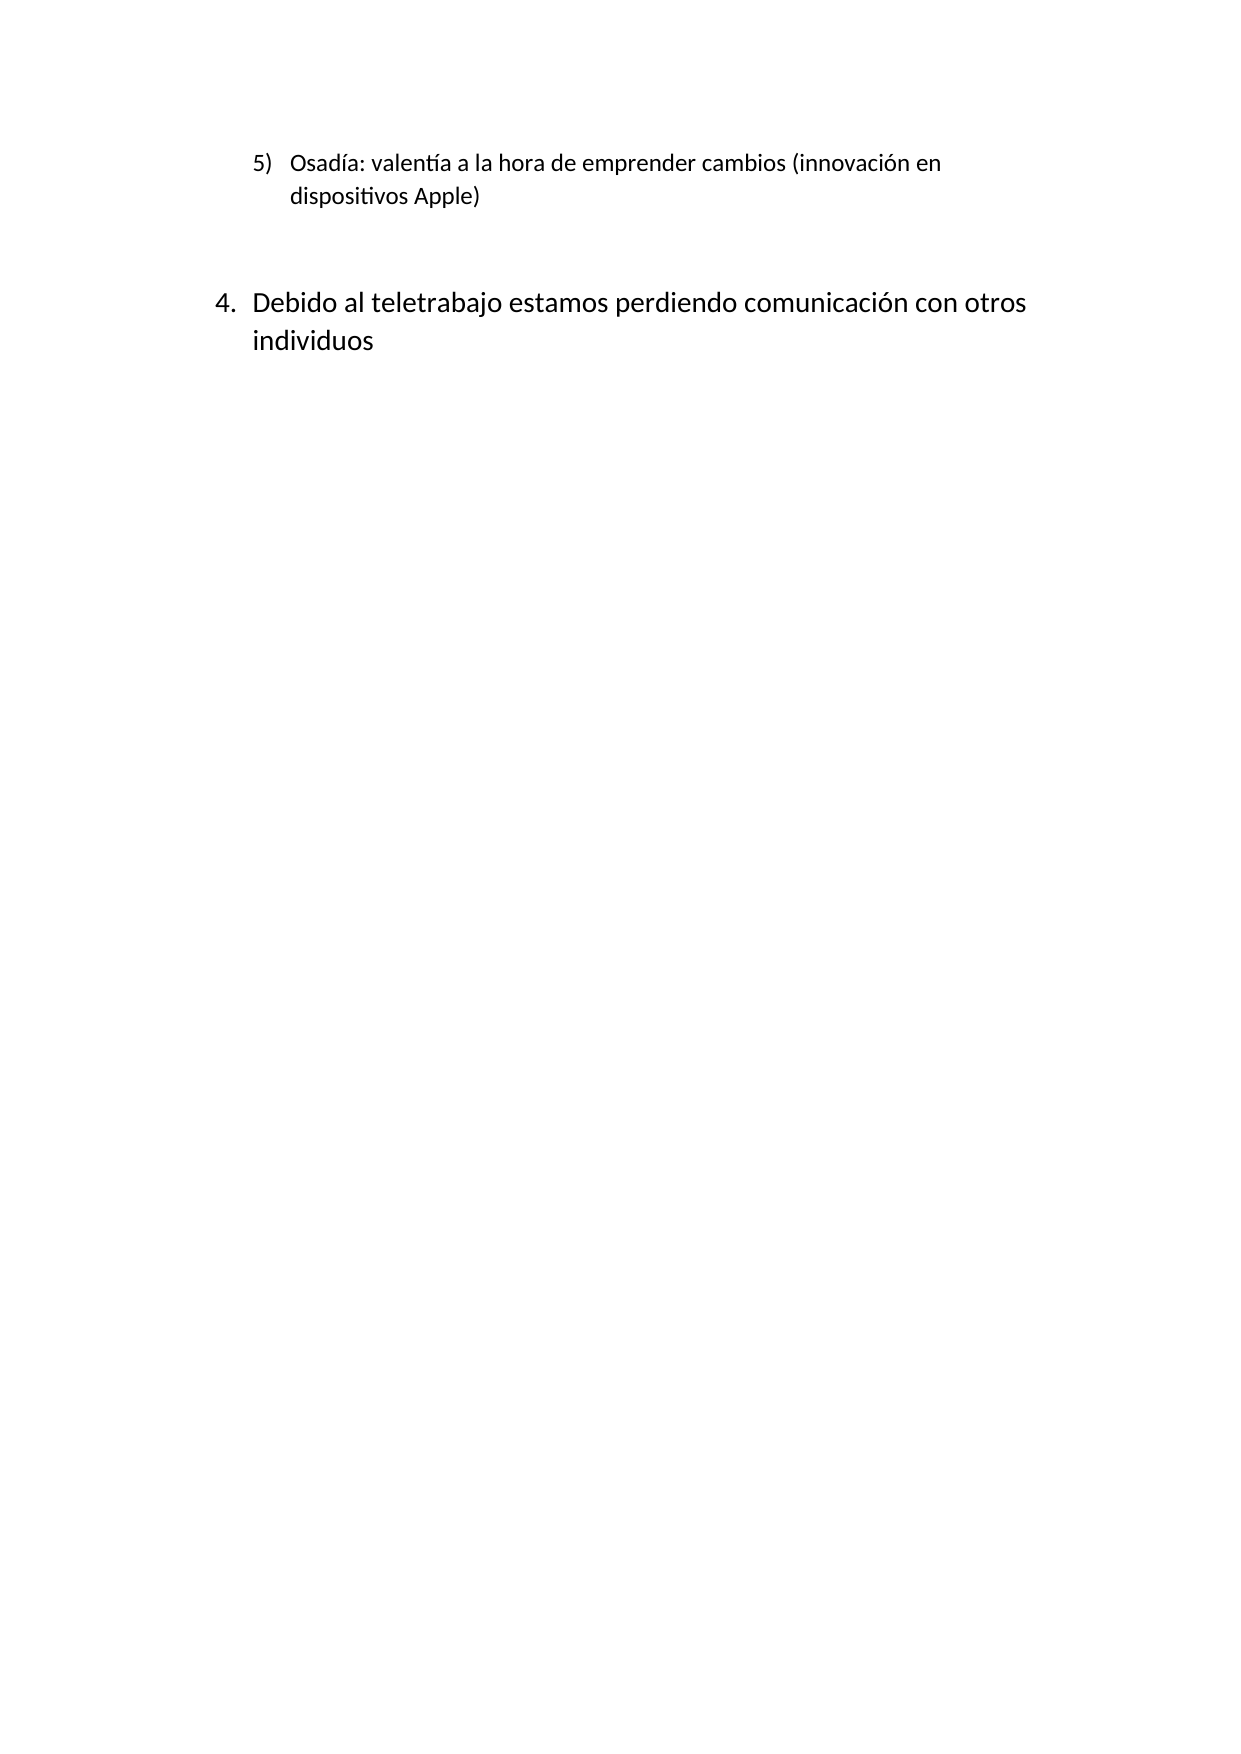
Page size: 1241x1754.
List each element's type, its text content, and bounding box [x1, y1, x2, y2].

list Debido al teletrabajo estamos perdiendo comunicación con otros individuos [215, 284, 1063, 358]
list Osadía: valentía a la hora de emprender cambios (innovación en dispositivos Apple) [252, 148, 1063, 211]
